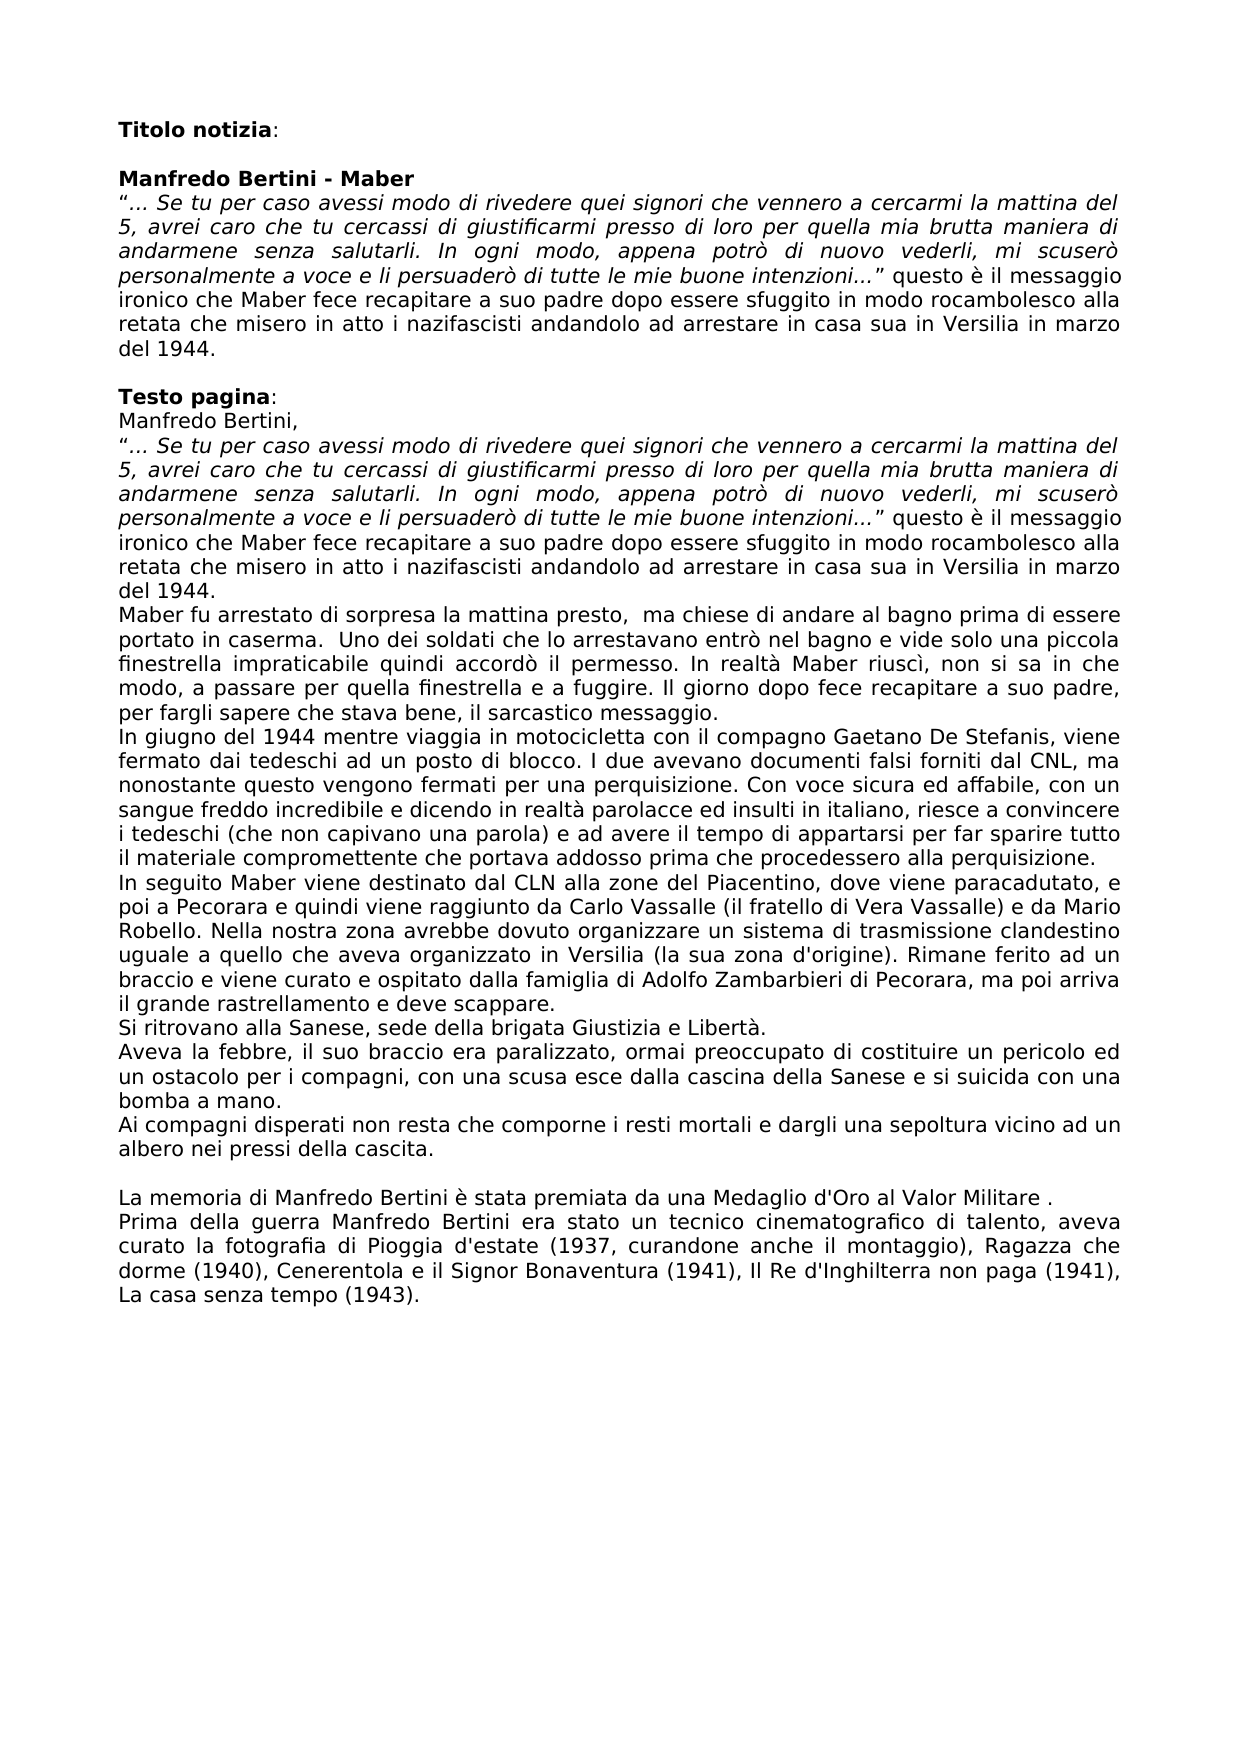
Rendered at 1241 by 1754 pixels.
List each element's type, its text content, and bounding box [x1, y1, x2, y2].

text In giugno del 1944 mentre viaggia in motocicletta con il compagno Gaetano De Stefanis, viene fermato dai tedeschi ad un posto di blocco. I due avevano documenti falsi forniti dal CNL, ma nonostante questo vengono fermati per una perquisizione. Con voce sicura ed affabile, con un sangue freddo incredibile e dicendo in realtà parolacce ed insulti in italiano, riesce a convincere i tedeschi (che non capivano una parola) e ad avere il tempo di appartarsi per far sparire tutto il materiale compromettente che portava addosso prima che procedessero alla perquisizione. [118, 725, 1122, 871]
text Manfredo Bertini, [118, 409, 1122, 434]
text Aveva la febbre, il suo braccio era paralizzato, ormai preoccupato di costituire un pericolo ed un ostacolo per i compagni, con una scusa esce dalla cascina della Sanese e si suicida con una bomba a mano. [118, 1040, 1122, 1113]
text La memoria di Manfredo Bertini è stata premiata da una Medaglio d'Oro al Valor Militare . [118, 1186, 1122, 1210]
text In seguito Maber viene destinato dal CLN alla zone del Piacentino, dove viene paracadutato, e poi a Pecorara e quindi viene raggiunto da Carlo Vassalle (il fratello di Vera Vassalle) e da Mario Robello. Nella nostra zona avrebbe dovuto organizzare un sistema di trasmissione clandestino uguale a quello che aveva organizzato in Versilia (la sua zona d'origine). Rimane ferito ad un braccio e viene curato e ospitato dalla famiglia di Adolfo Zambarbieri di Pecorara, ma poi arriva il grande rastrellamento e deve scappare. [118, 871, 1122, 1016]
text Maber fu arrestato di sorpresa la mattina presto, ma chiese di andare al bagno prima di essere portato in caserma. Uno dei soldati che lo arrestavano entrò nel bagno e vide solo una piccola finestrella impraticabile quindi accordò il permesso. In realtà Maber riuscì, non si sa in che modo, a passare per quella finestrella e a fuggire. Il giorno dopo fece recapitare a suo padre, per fargli sapere che stava bene, il sarcastico messaggio. [118, 603, 1122, 725]
text Manfredo Bertini - Maber [118, 167, 1122, 191]
text “... Se tu per caso avessi modo di rivedere quei signori che vennero a cercarmi la mattina del 5, avrei caro che tu cercassi di giustificarmi presso di loro per quella mia brutta maniera di andarmene senza salutarli. In ogni modo, appena potrò di nuovo vederli, mi scuserò personalmente a voce e li persuaderò di tutte le mie buone intenzioni...” questo è il messaggio ironico che Maber fece recapitare a suo padre dopo essere sfuggito in modo rocambolesco alla retata che misero in atto i nazifascisti andandolo ad arrestare in casa sua in Versilia in marzo del 1944. [118, 434, 1122, 603]
text Ai compagni disperati non resta che comporne i resti mortali e dargli una sepoltura vicino ad un albero nei pressi della cascita. [118, 1113, 1122, 1162]
text “... Se tu per caso avessi modo di rivedere quei signori che vennero a cercarmi la mattina del 5, avrei caro che tu cercassi di giustificarmi presso di loro per quella mia brutta maniera di andarmene senza salutarli. In ogni modo, appena potrò di nuovo vederli, mi scuserò personalmente a voce e li persuaderò di tutte le mie buone intenzioni...” questo è il messaggio ironico che Maber fece recapitare a suo padre dopo essere sfuggito in modo rocambolesco alla retata che misero in atto i nazifascisti andandolo ad arrestare in casa sua in Versilia in marzo del 1944. [118, 191, 1122, 361]
text Titolo notizia: [118, 118, 1122, 142]
text Testo pagina: [118, 385, 1122, 409]
text Si ritrovano alla Sanese, sede della brigata Giustizia e Libertà. [118, 1016, 1122, 1040]
text Prima della guerra Manfredo Bertini era stato un tecnico cinematografico di talento, aveva curato la fotografia di Pioggia d'estate (1937, curandone anche il montaggio), Ragazza che dorme (1940), Cenerentola e il Signor Bonaventura (1941), Il Re d'Inghilterra non paga (1941), La casa senza tempo (1943). [118, 1210, 1122, 1307]
